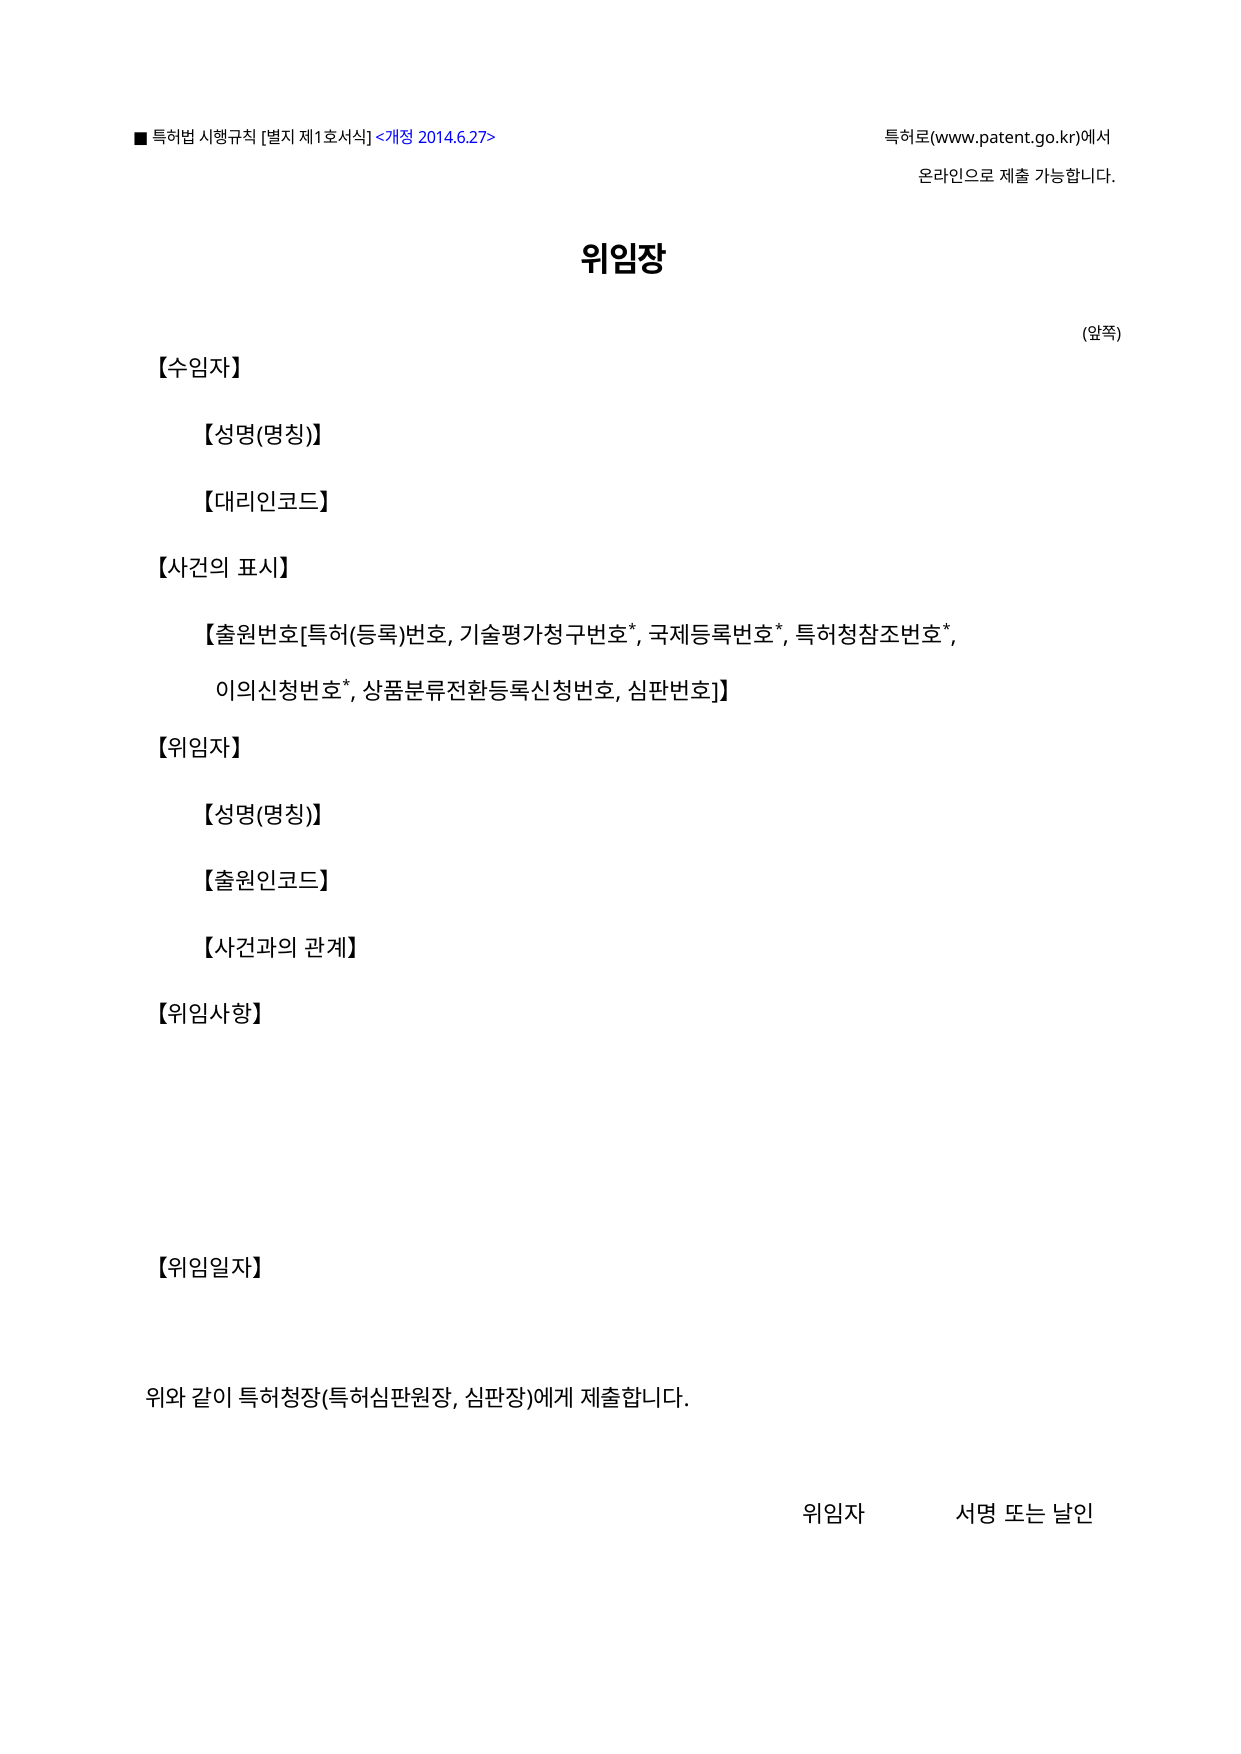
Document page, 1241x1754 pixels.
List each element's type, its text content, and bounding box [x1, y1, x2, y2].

table_header ■ 특허법 시행규칙 [별지 제1호서식] <개정 2014.6.27> [127, 118, 852, 193]
table_cell 위임장 [127, 193, 1122, 320]
table_cell 【수임자】 【성명(명칭)】 【대리인코드】 【사건의 표시】 【출원번호[특허(등록)번호, 기술평가청구번호*, 국제등록번호*, 특허청참조번호*, 이의신청번호*, 상품분류전환등록신청번호, 심판번호]】 【위임자】 【성명(명칭)】 【출원인코드】 【사건과의 관계】 【위임사항】 【위임일자】 위와 같이 특허청장(특허심판원장, 심판장)에게 제출합니다. 위임자 서명 또는 날인 [127, 344, 1122, 1599]
table_cell [127, 320, 869, 344]
table_cell (앞쪽) [869, 320, 1122, 344]
table_header 특허로(www.patent.go.kr)에서 온라인으로 제출 가능합니다. [852, 118, 1122, 193]
